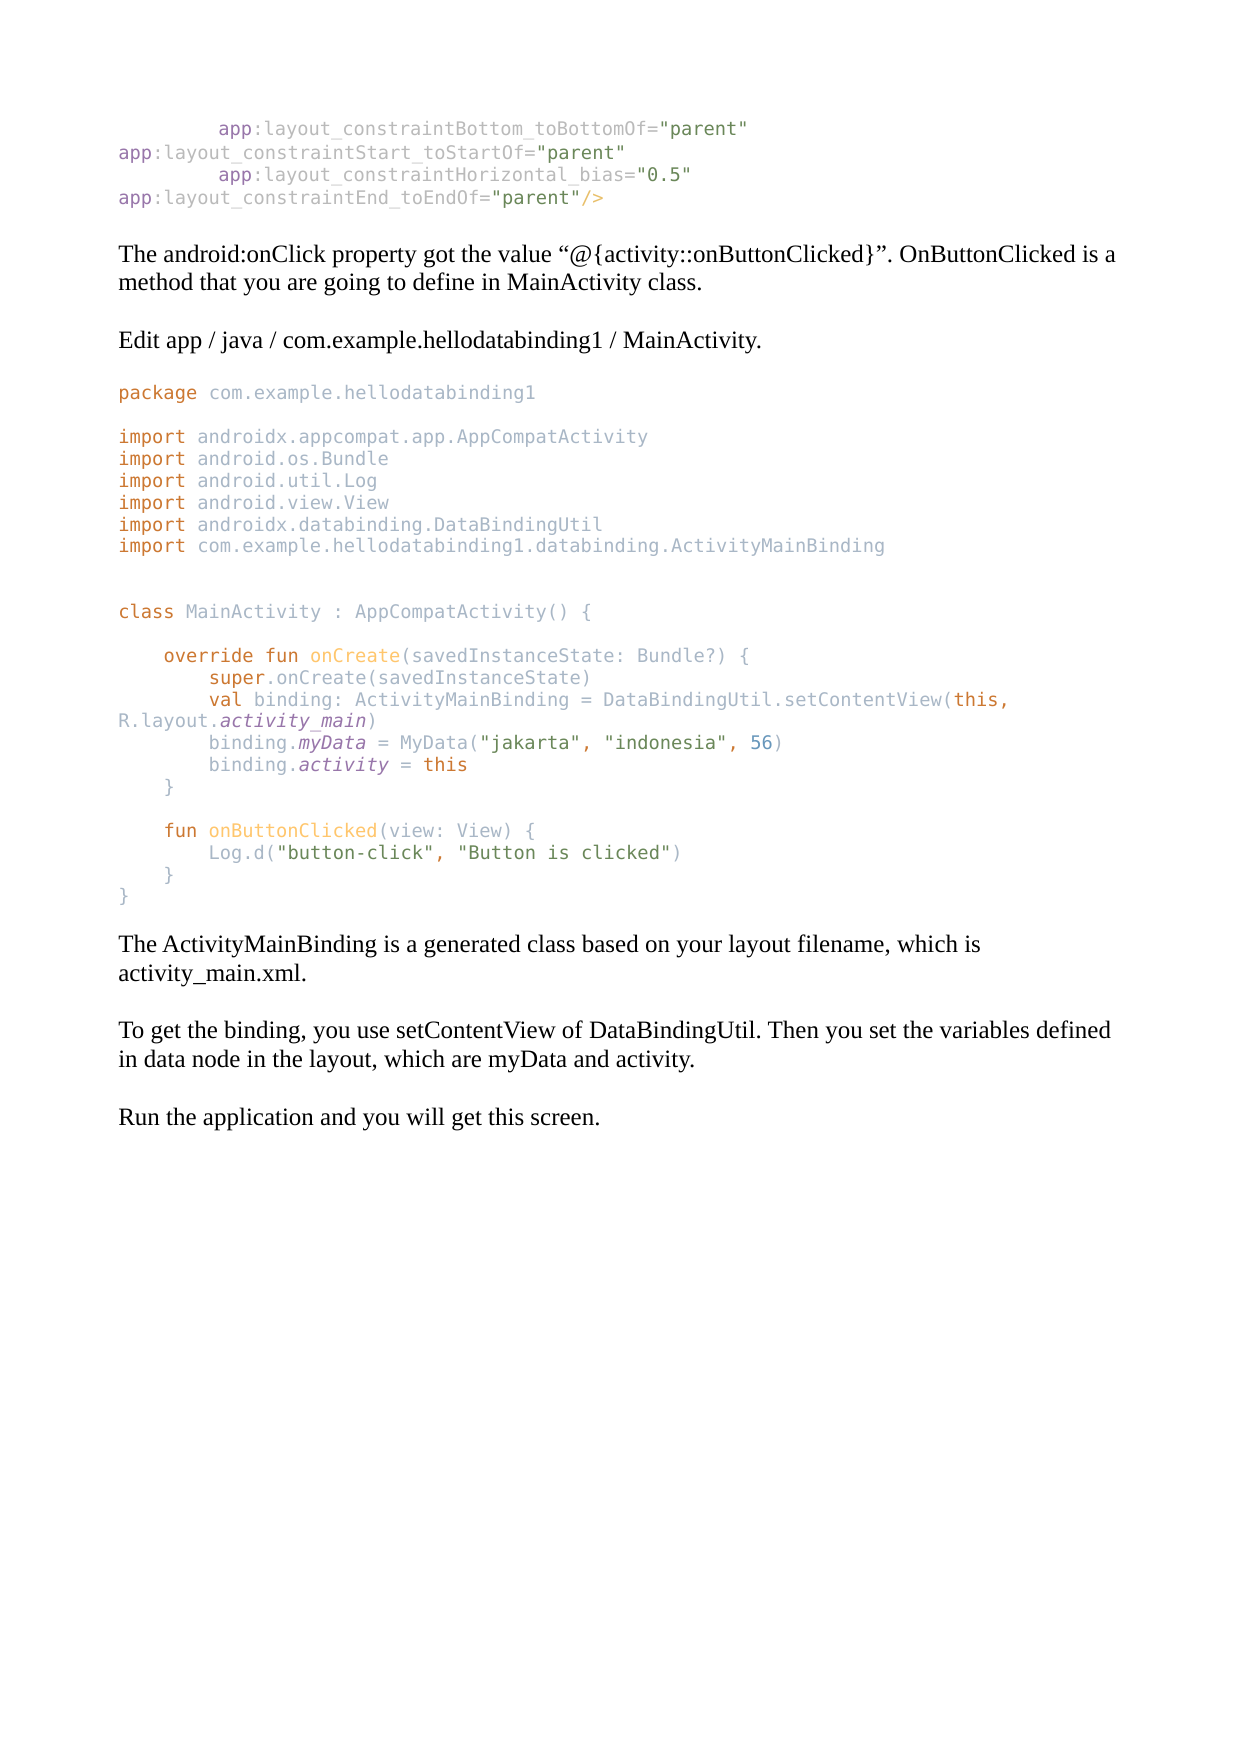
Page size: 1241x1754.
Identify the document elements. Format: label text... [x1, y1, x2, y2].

text To get the binding, you use setContentView of DataBindingUtil. Then you set the variables defined in data node in the layout, which are myData and activity. [118, 1016, 1122, 1073]
text The android:onClick property got the value “@{activity::onButtonClicked}”. OnButtonClicked is a method that you are going to define in MainActivity class. [118, 239, 1122, 296]
text The ActivityMainBinding is a generated class based on your layout filename, which is activity_main.xml. [118, 929, 1122, 987]
text app:layout_constraintBottom_toBottomOf="parent" app:layout_constraintStart_toStartOf="parent" [118, 118, 1122, 164]
text Run the application and you will get this screen. [118, 1102, 1122, 1131]
text Edit app / java / com.example.hellodatabinding1 / MainActivity. [118, 325, 1122, 354]
text app:layout_constraintHorizontal_bias="0.5" app:layout_constraintEnd_toEndOf="parent"/> [118, 164, 1122, 209]
text package com.example.hellodatabinding1 import androidx.appcompat.app.AppCompatActivity import android.os.Bundle import android.util.Log import android.view.View import androidx.databinding.DataBindingUtil import com.example.hellodatabinding1.databinding.ActivityMainBinding class MainActivity : AppCompatActivity() { override fun onCreate(savedInstanceState: Bundle?) { super.onCreate(savedInstanceState) val binding: ActivityMainBinding = DataBindingUtil.setContentView(this, R.layout.activity_main) binding.myData = MyData("jakarta", "indonesia", 56) binding.activity = this } fun onButtonClicked(view: View) { Log.d("button-click", "Button is clicked") } } [118, 382, 1122, 907]
